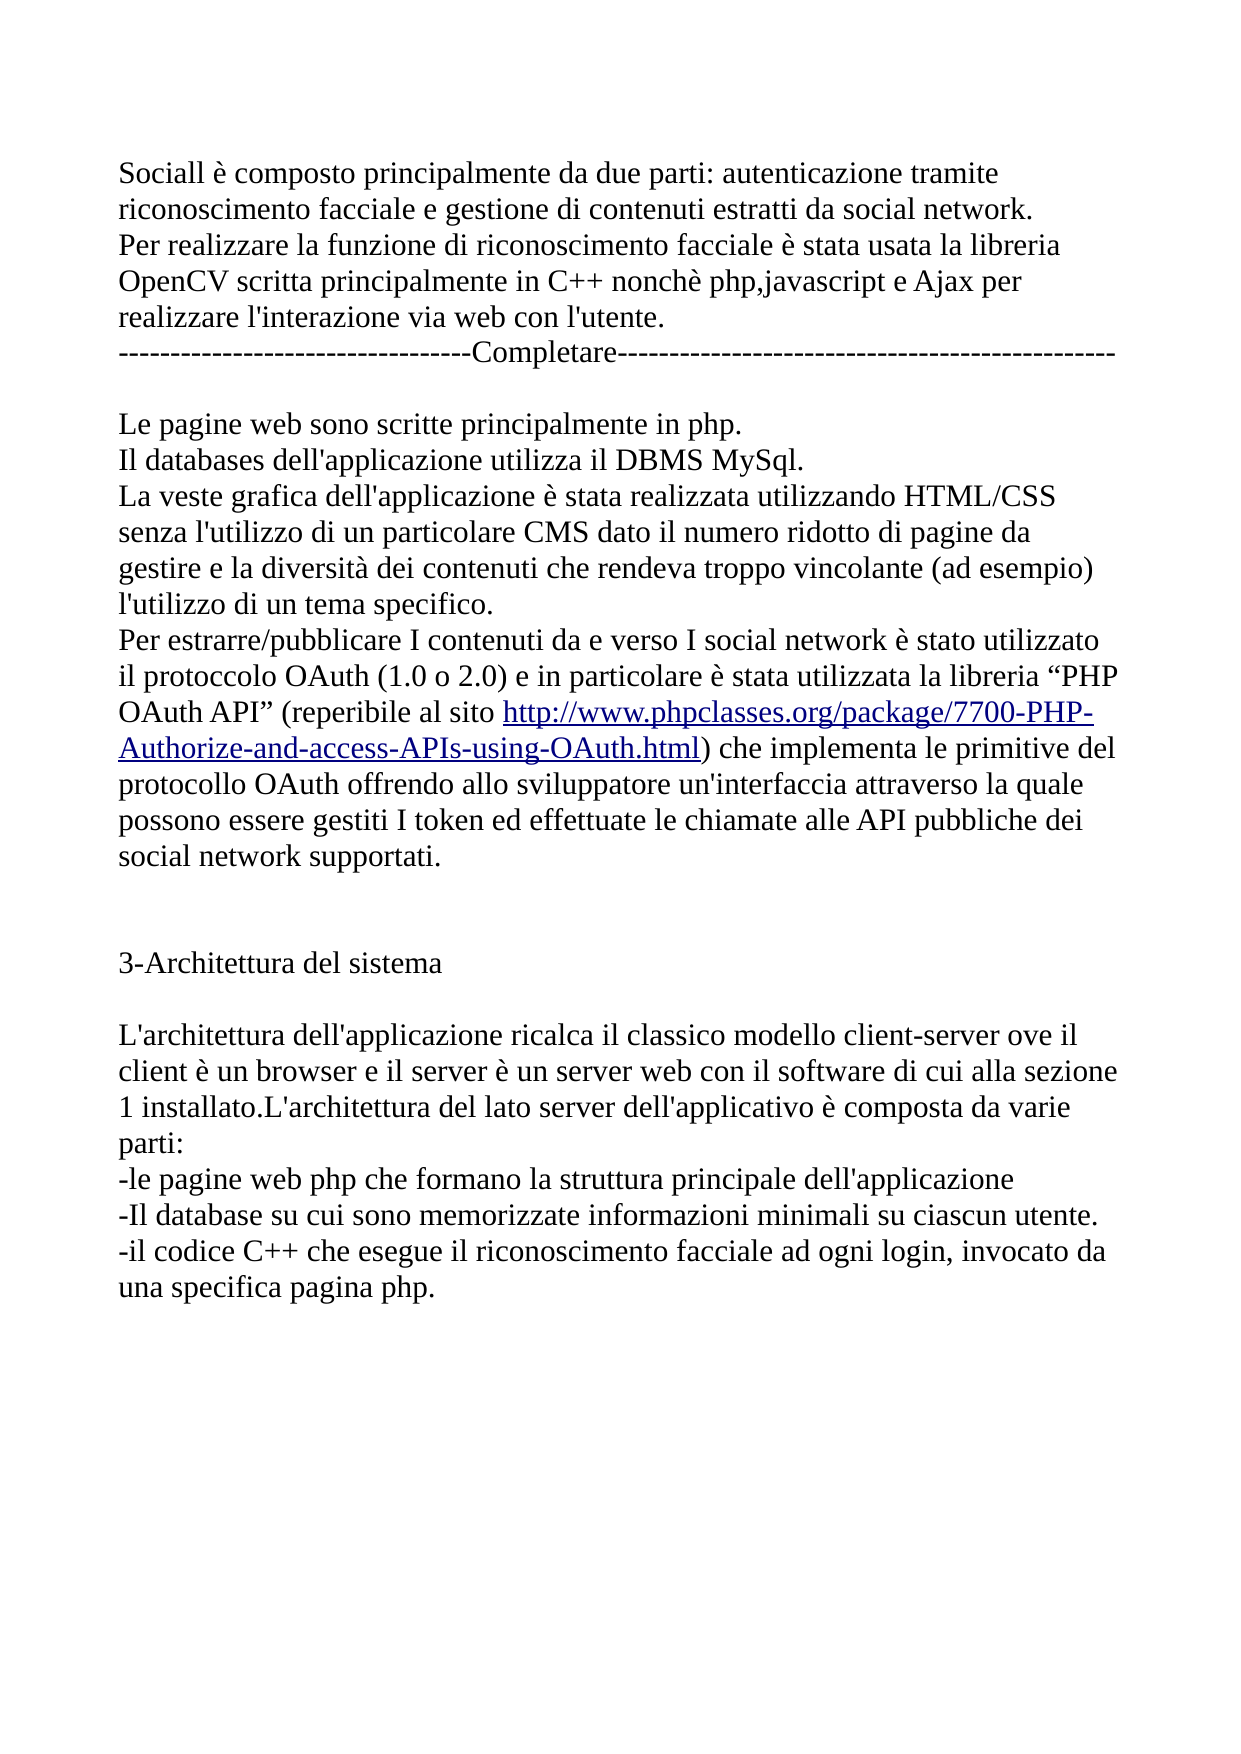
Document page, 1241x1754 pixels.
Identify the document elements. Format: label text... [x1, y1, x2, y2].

text Il databases dell'applicazione utilizza il DBMS MySql. [118, 442, 1122, 477]
text Sociall è composto principalmente da due parti: autenticazione tramite riconoscimento facciale e gestione di contenuti estratti da social network. [118, 154, 1122, 226]
text Le pagine web sono scritte principalmente in php. [118, 406, 1122, 442]
text La veste grafica dell'applicazione è stata realizzata utilizzando HTML/CSS senza l'utilizzo di un particolare CMS dato il numero ridotto di pagine da gestire e la diversità dei contenuti che rendeva troppo vincolante (ad esempio) l'utilizzo di un tema specifico. [118, 477, 1122, 621]
text -Il database su cui sono memorizzate informazioni minimali su ciascun utente. [118, 1196, 1122, 1232]
text Per realizzare la funzione di riconoscimento facciale è stata usata la libreria OpenCV scritta principalmente in C++ nonchè php,javascript e Ajax per realizzare l'interazione via web con l'utente. [118, 226, 1122, 334]
text -le pagine web php che formano la struttura principale dell'applicazione [118, 1160, 1122, 1196]
text Per estrarre/pubblicare I contenuti da e verso I social network è stato utilizzato il protoccolo OAuth (1.0 o 2.0) e in particolare è stata utilizzata la libreria “PHP OAuth API” (reperibile al sito http://www.phpclasses.org/package/7700-PHP-Authorize-and-access-APIs-using-OAuth.html) che implementa le primitive del protocollo OAuth offrendo allo sviluppatore un'interfaccia attraverso la quale possono essere gestiti I token ed effettuate le chiamate alle API pubbliche dei social network supportati. [118, 621, 1122, 945]
text ----------------------------------Completare------------------------------------------------ [118, 334, 1122, 370]
text L'architettura dell'applicazione ricalca il classico modello client-server ove il client è un browser e il server è un server web con il software di cui alla sezione 1 installato.L'architettura del lato server dell'applicativo è composta da varie parti: [118, 981, 1122, 1160]
text -il codice C++ che esegue il riconoscimento facciale ad ogni login, invocato da una specifica pagina php. [118, 1232, 1122, 1304]
text 3-Architettura del sistema [118, 945, 1122, 981]
